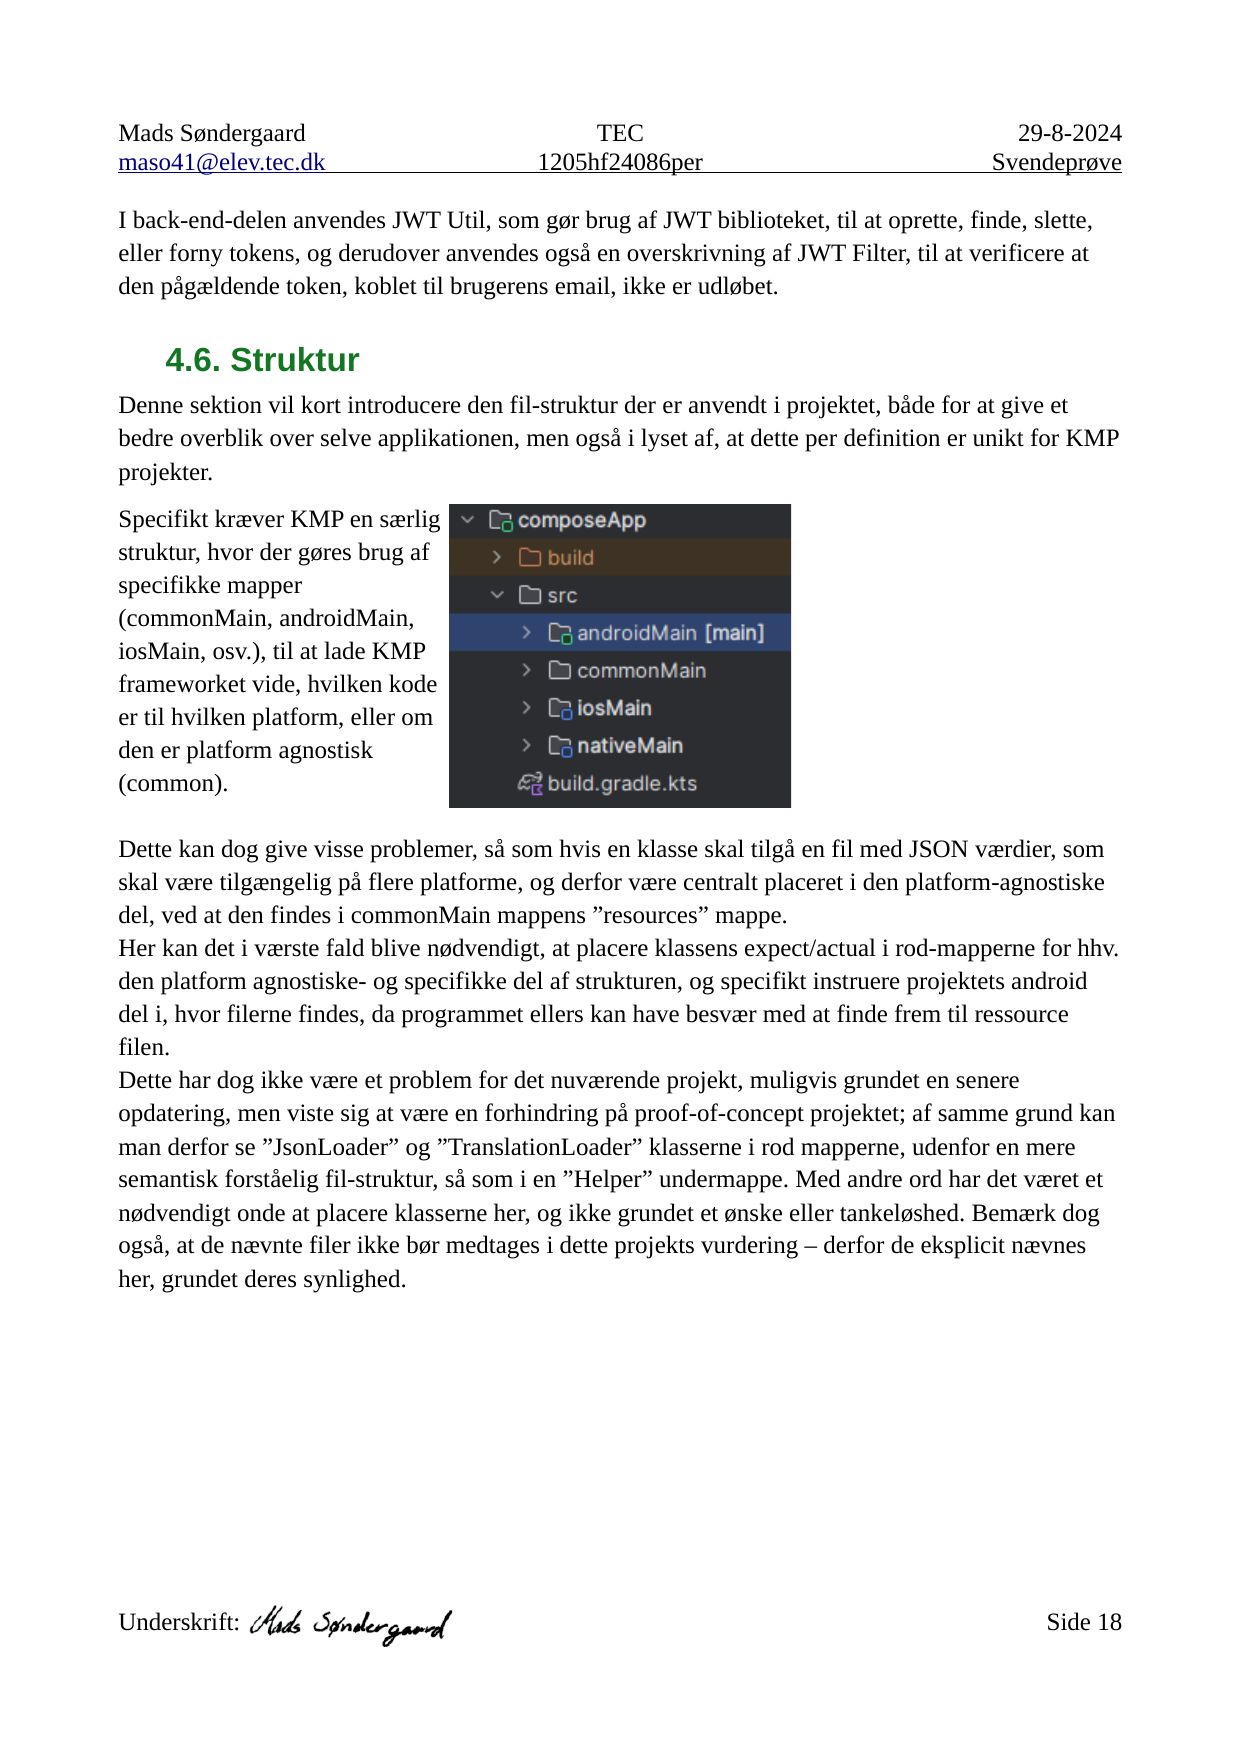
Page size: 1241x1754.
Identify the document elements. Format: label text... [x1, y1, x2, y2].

picture [244, 1600, 458, 1647]
picture [449, 504, 792, 808]
text Specifikt kræver KMP en særlig struktur, hvor der gøres brug af specifikke mapper (commonMain, androidMain, iosMain, osv.), til at lade KMP frameworket vide, hvilken kode er til hvilken platform, eller om den er platform agnostisk (common). Dette kan dog give visse problemer, så som hvis en klasse skal tilgå en fil med JSON værdier, som skal være tilgængelig på flere platforme, og derfor være centralt placeret i den platform-agnostiske del, ved at den findes i commonMain mappens ”resources” mappe. Her kan det i værste fald blive nødvendigt, at placere klassens expect/actual i rod-mapperne for hhv. den platform agnostiske- og specifikke del af strukturen, og specifikt instruere projektets android del i, hvor filerne findes, da programmet ellers kan have besvær med at finde frem til ressource filen. Dette har dog ikke være et problem for det nuværende projekt, muligvis grundet en senere opdatering, men viste sig at være en forhindring på proof-of-concept projektet; af samme grund kan man derfor se ”JsonLoader” og ”TranslationLoader” klasserne i rod mapperne, udenfor en mere semantisk forståelig fil-struktur, så som i en ”Helper” undermappe. Med andre ord har det været et nødvendigt onde at placere klasserne her, og ikke grundet et ønske eller tankeløshed. Bemærk dog også, at de nævnte filer ikke bør medtages i dette projekts vurdering – derfor de eksplicit nævnes her, grundet deres synlighed. [118, 504, 1122, 1292]
text Denne sektion vil kort introducere den fil-struktur der er anvendt i projektet, både for at give et bedre overblik over selve applikationen, men også i lyset af, at dette per definition er unikt for KMP projekter. [118, 391, 1122, 485]
subtitle 4.6. Struktur [118, 339, 1122, 378]
text I back-end-delen anvendes JWT Util, som gør brug af JWT biblioteket, til at oprette, finde, slette, eller forny tokens, og derudover anvendes også en overskrivning af JWT Filter, til at verificere at den pågældende token, koblet til brugerens email, ikke er udløbet. [118, 205, 1122, 300]
